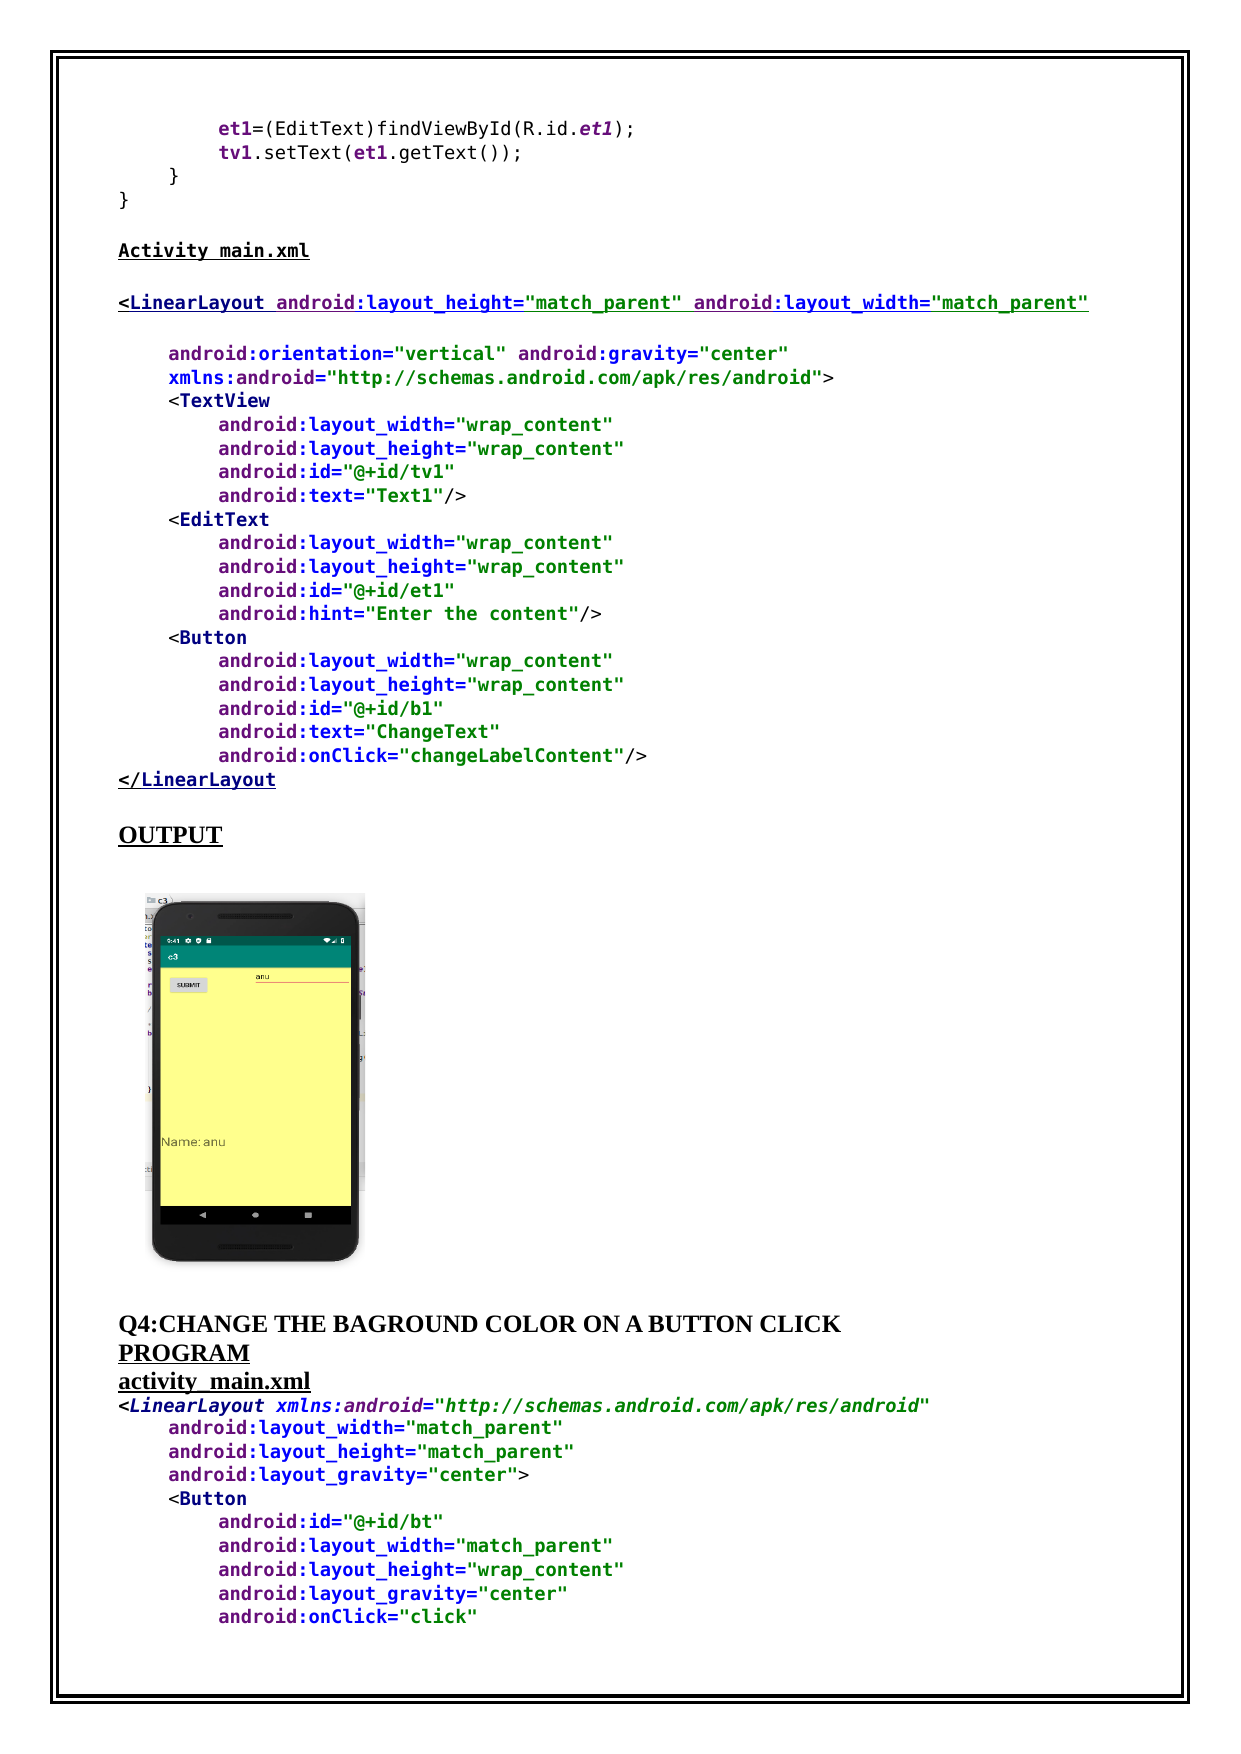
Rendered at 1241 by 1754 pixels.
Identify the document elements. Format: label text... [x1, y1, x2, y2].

text <LinearLayout xmlns:android="http://schemas.android.com/apk/res/android" [118, 1395, 1122, 1417]
text android:id="@+id/bt" [118, 1512, 1122, 1535]
text android:onClick="changeLabelContent"/> [118, 745, 1122, 769]
text </LinearLayout [118, 769, 1122, 791]
text } [118, 189, 1122, 211]
text Activity main.xml [118, 240, 1122, 262]
text android:layout_gravity="center" [118, 1582, 1122, 1606]
text android:hint="Enter the content"/> [118, 603, 1122, 627]
text PROGRAM [118, 1338, 1122, 1366]
text android:id="@+id/b1" [118, 698, 1122, 721]
text android:orientation="vertical" android:gravity="center" [118, 343, 1122, 367]
text android:layout_height="match_parent" [118, 1441, 1122, 1464]
picture [163, 893, 317, 1278]
text OUTPUT [118, 820, 1122, 849]
text android:onClick="click" [118, 1606, 1122, 1630]
text android:layout_width="match_parent" [118, 1535, 1122, 1559]
text Q4:CHANGE THE BAGROUND COLOR ON A BUTTON CLICK [118, 1309, 1122, 1338]
text android:layout_height="wrap_content" [118, 438, 1122, 461]
text android:text="Text1"/> [118, 485, 1122, 509]
text <TextView [118, 390, 1122, 414]
text android:id="@+id/tv1" [118, 461, 1122, 485]
text android:layout_width="wrap_content" [118, 414, 1122, 438]
text android:layout_width="wrap_content" [118, 651, 1122, 674]
text <LinearLayout android:layout_height="match_parent" android:layout_width="match_parent" [118, 292, 1122, 314]
text } [118, 165, 1122, 189]
text android:id="@+id/et1" [118, 579, 1122, 603]
text android:layout_gravity="center"> [118, 1464, 1122, 1488]
text xmlns:android="http://schemas.android.com/apk/res/android"> [118, 367, 1122, 390]
text android:layout_width="wrap_content" [118, 532, 1122, 556]
text <Button [118, 627, 1122, 651]
text android:text="ChangeText" [118, 721, 1122, 745]
text android:layout_height="wrap_content" [118, 1559, 1122, 1582]
text activity_main.xml [118, 1366, 1122, 1395]
text et1=(EditText)findViewById(R.id.et1); [118, 118, 1122, 142]
text android:layout_height="wrap_content" [118, 556, 1122, 579]
text tv1.setText(et1.getText()); [118, 142, 1122, 165]
text <Button [118, 1488, 1122, 1512]
text android:layout_height="wrap_content" [118, 674, 1122, 698]
text android:layout_width="match_parent" [118, 1417, 1122, 1441]
text <EditText [118, 509, 1122, 532]
